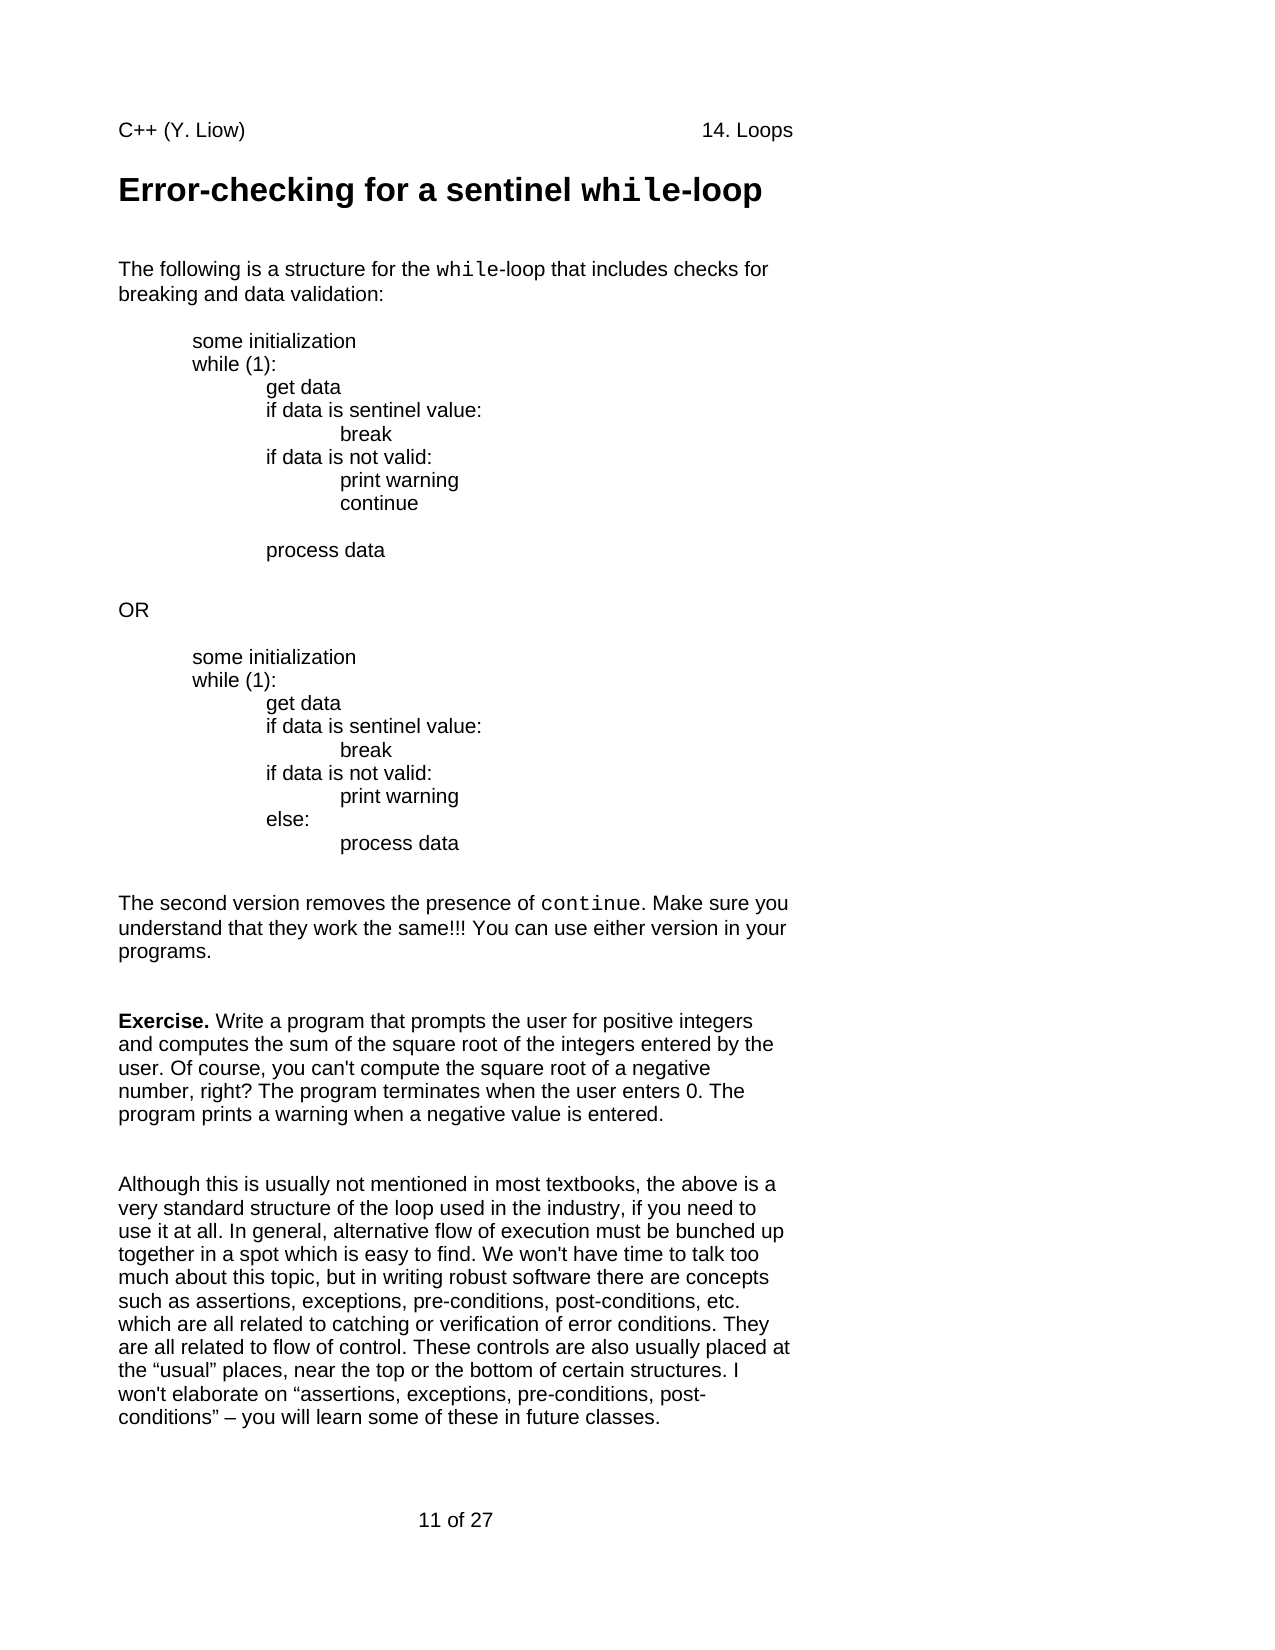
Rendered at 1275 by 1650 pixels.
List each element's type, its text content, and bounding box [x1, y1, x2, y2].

text break [118, 738, 793, 761]
text while (1): [118, 352, 793, 376]
text print warning [118, 784, 793, 808]
text continue [118, 492, 793, 515]
text Error-checking for a sentinel while-loop [118, 171, 793, 211]
text if data is sentinel value: [118, 715, 793, 738]
text The following is a structure for the while-loop that includes checks for breaking and data validation: [118, 258, 793, 306]
text break [118, 422, 793, 445]
text The second version removes the presence of continue. Make sure you understand that they work the same!!! You can use either version in your programs. [118, 892, 793, 963]
text process data [118, 538, 793, 561]
text if data is sentinel value: [118, 399, 793, 422]
text process data [118, 831, 793, 854]
text get data [118, 376, 793, 399]
text if data is not valid: [118, 445, 793, 468]
text print warning [118, 468, 793, 492]
text if data is not valid: [118, 761, 793, 784]
text get data [118, 692, 793, 715]
text Although this is usually not mentioned in most textbooks, the above is a very standard structure of the loop used in the industry, if you need to use it at all. In general, alternative flow of execution must be bunched up together in a spot which is easy to find. We won't have time to talk too much about this topic, but in writing robust software there are concepts such as assertions, exceptions, pre-conditions, post-conditions, etc. which are all related to catching or verification of error conditions. They are all related to flow of control. These controls are also usually placed at the “usual” places, near the top or the bottom of certain structures. I won't elaborate on “assertions, exceptions, pre-conditions, post-conditions” – you will learn some of these in future classes. [118, 1173, 793, 1428]
text OR [118, 599, 793, 622]
text some initialization [118, 645, 793, 668]
text some initialization [118, 329, 793, 352]
text Exercise. Write a program that prompts the user for positive integers and computes the sum of the square root of the integers entered by the user. Of course, you can't compute the square root of a negative number, right? The program terminates when the user enters 0. The program prints a warning when a negative value is entered. [118, 1009, 793, 1126]
text else: [118, 808, 793, 831]
text while (1): [118, 668, 793, 692]
